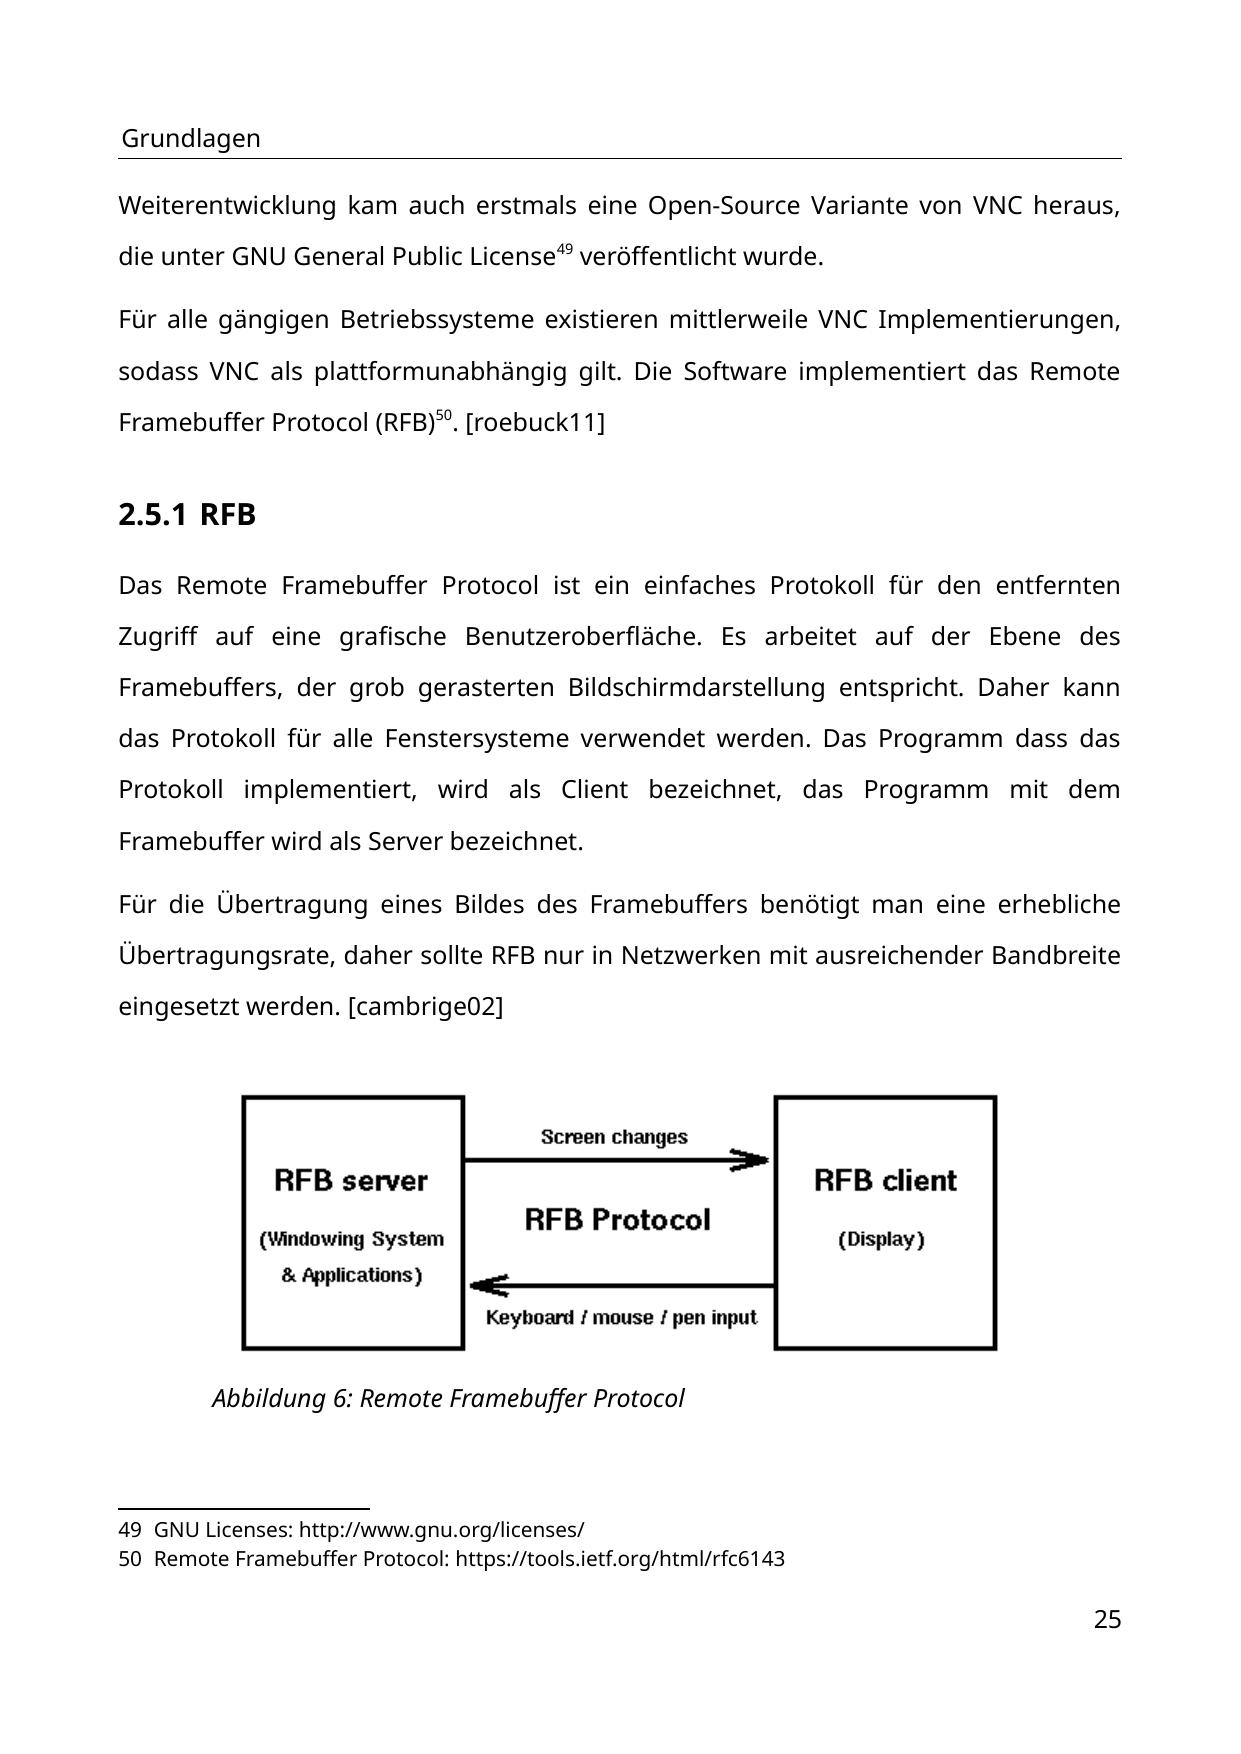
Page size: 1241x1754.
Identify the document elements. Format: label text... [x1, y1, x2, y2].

text Weiterentwicklung kam auch erstmals eine Open-Source Variante von VNC heraus, die unter GNU General Public License veröffentlicht wurde. [118, 188, 1122, 273]
text Remote Framebuffer Protocol: https://tools.ietf.org/html/rfc6143 [118, 1544, 1122, 1572]
subtitle RFB [118, 493, 1122, 534]
picture [212, 1065, 1029, 1381]
text Für die Übertragung eines Bildes des Framebuffers benötigt man eine erhebliche Übertragungsrate, daher sollte RFB nur in Netzwerken mit ausreichender Bandbreite eingesetzt werden. [cambrige02] [118, 887, 1122, 1023]
text GNU Licenses: http://www.gnu.org/licenses/ [118, 1515, 1122, 1544]
text Für alle gängigen Betriebssysteme existieren mittlerweile VNC Implementierungen, sodass VNC als plattformunabhängig gilt. Die Software implementiert das Remote Framebuffer Protocol (RFB). [roebuck11] [118, 302, 1122, 438]
text Das Remote Framebuffer Protocol ist ein einfaches Protokoll für den entfernten Zugriff auf eine grafische Benutzeroberfläche. Es arbeitet auf der Ebene des Framebuffers, der grob gerasterten Bildschirmdarstellung entspricht. Daher kann das Protokoll für alle Fenstersysteme verwendet werden. Das Programm dass das Protokoll implementiert, wird als Client bezeichnet, das Programm mit dem Framebuffer wird als Server bezeichnet. [118, 568, 1122, 857]
text Abbildung 6: Remote Framebuffer Protocol [212, 1381, 1028, 1414]
